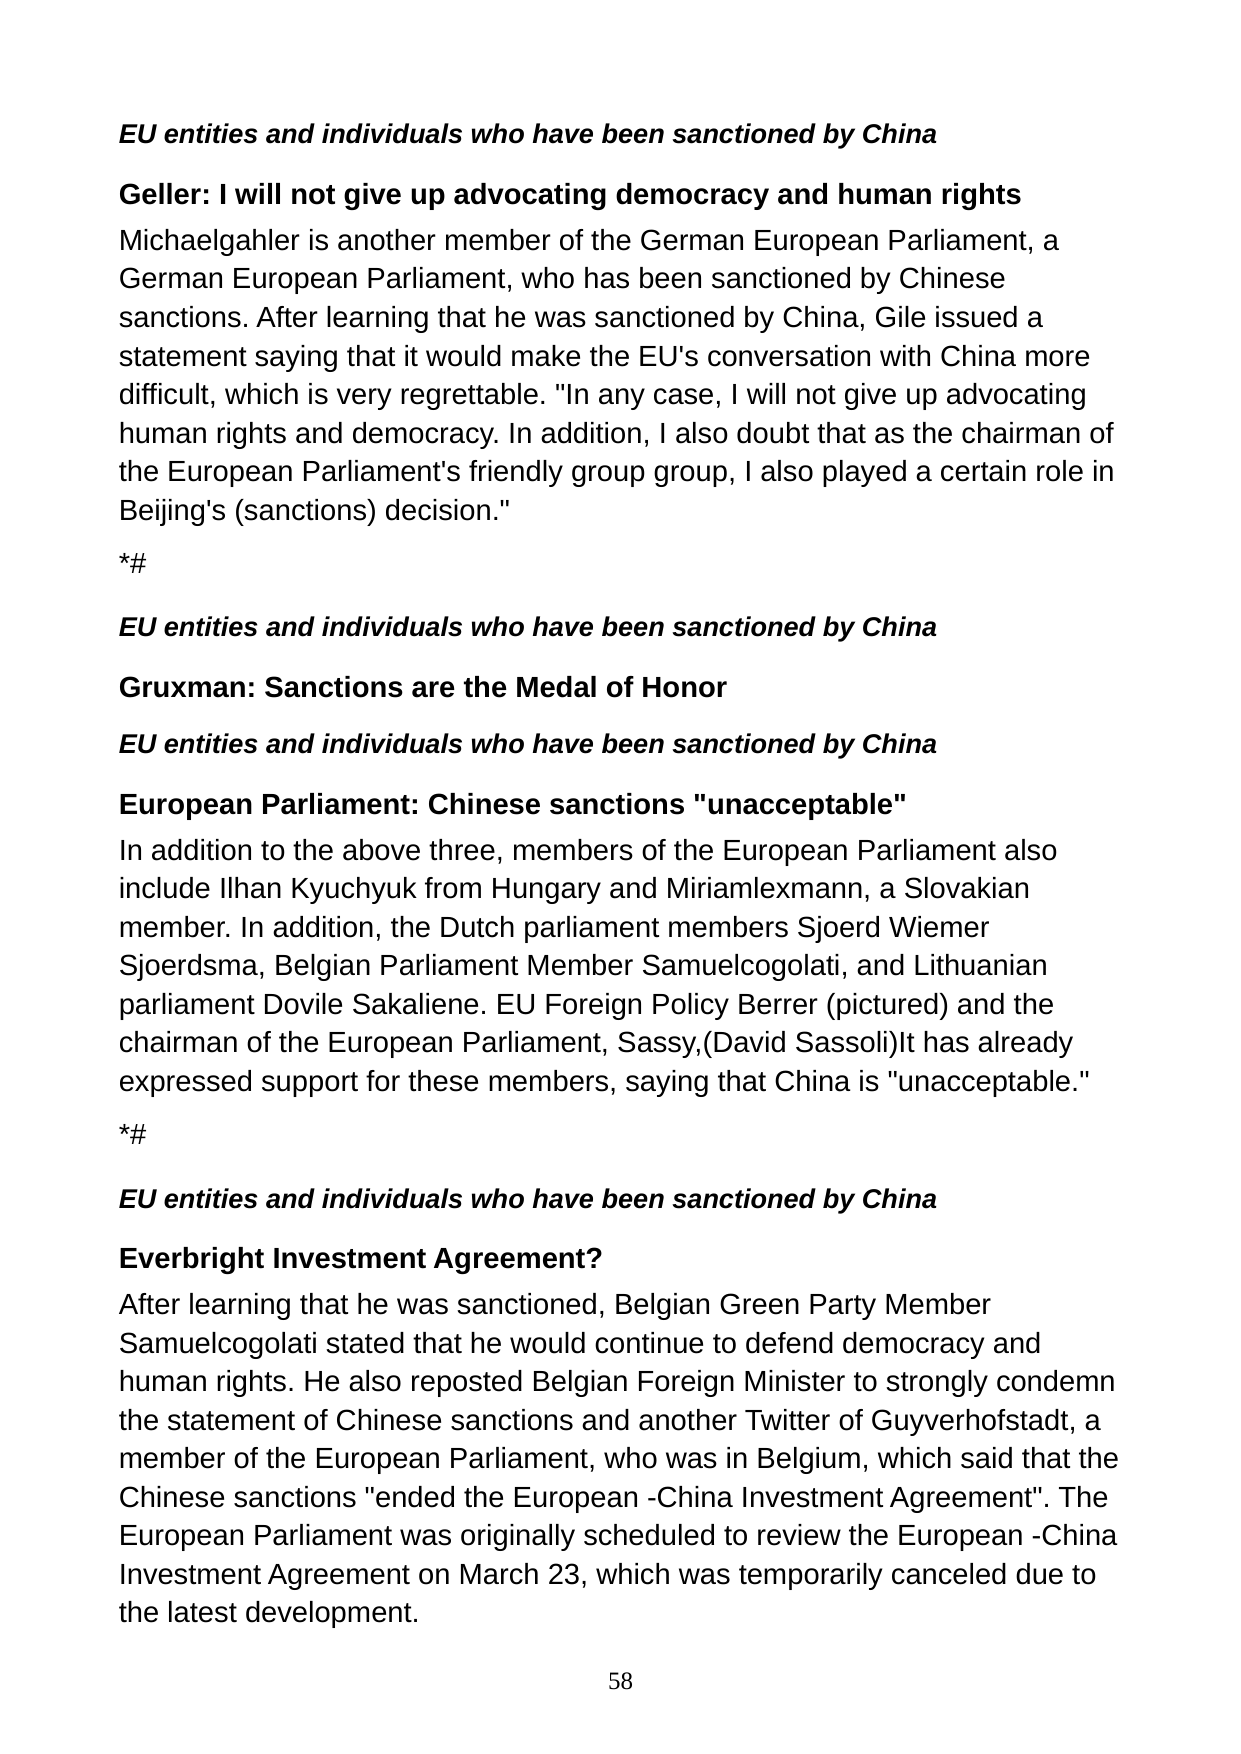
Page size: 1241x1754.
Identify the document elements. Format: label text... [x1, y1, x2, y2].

text Michaelgahler is another member of the German European Parliament, a German European Parliament, who has been sanctioned by Chinese sanctions. After learning that he was sanctioned by China, Gile issued a statement saying that it would make the EU's conversation with China more difficult, which is very regrettable. "In any case, I will not give up advocating human rights and democracy. In addition, I also doubt that as the chairman of the European Parliament's friendly group group, I also played a certain role in Beijing's (sanctions) decision." [118, 223, 1122, 526]
text After learning that he was sanctioned, Belgian Green Party Member Samuelcogolati stated that he would continue to defend democracy and human rights. He also reposted Belgian Foreign Minister to strongly condemn the statement of Chinese sanctions and another Twitter of Guyverhofstadt, a member of the European Parliament, who was in Belgium, which said that the Chinese sanctions "ended the European -China Investment Agreement". The European Parliament was originally scheduled to review the European -China Investment Agreement on March 23, which was temporarily canceled due to the latest development. [118, 1287, 1122, 1629]
subtitle European Parliament: Chinese sanctions "unacceptable" [118, 787, 1122, 820]
subtitle Geller: I will not give up advocating democracy and human rights [118, 177, 1122, 210]
subtitle EU entities and individuals who have been sanctioned by China [118, 118, 1122, 150]
subtitle Everbright Investment Agreement? [118, 1241, 1122, 1274]
subtitle EU entities and individuals who have been sanctioned by China [118, 611, 1122, 643]
subtitle EU entities and individuals who have been sanctioned by China [118, 728, 1122, 759]
text *# [118, 1117, 1122, 1151]
subtitle Gruxman: Sanctions are the Medal of Honor [118, 670, 1122, 703]
subtitle EU entities and individuals who have been sanctioned by China [118, 1183, 1122, 1214]
text *# [118, 546, 1122, 579]
text In addition to the above three, members of the European Parliament also include Ilhan Kyuchyuk from Hungary and Miriamlexmann, a Slovakian member. In addition, the Dutch parliament members Sjoerd Wiemer Sjoerdsma, Belgian Parliament Member Samuelcogolati, and Lithuanian parliament Dovile Sakaliene. EU Foreign Policy Berrer (pictured) and the chairman of the European Parliament, Sassy,(David Sassoli)It has already expressed support for these members, saying that China is "unacceptable." [118, 833, 1122, 1097]
